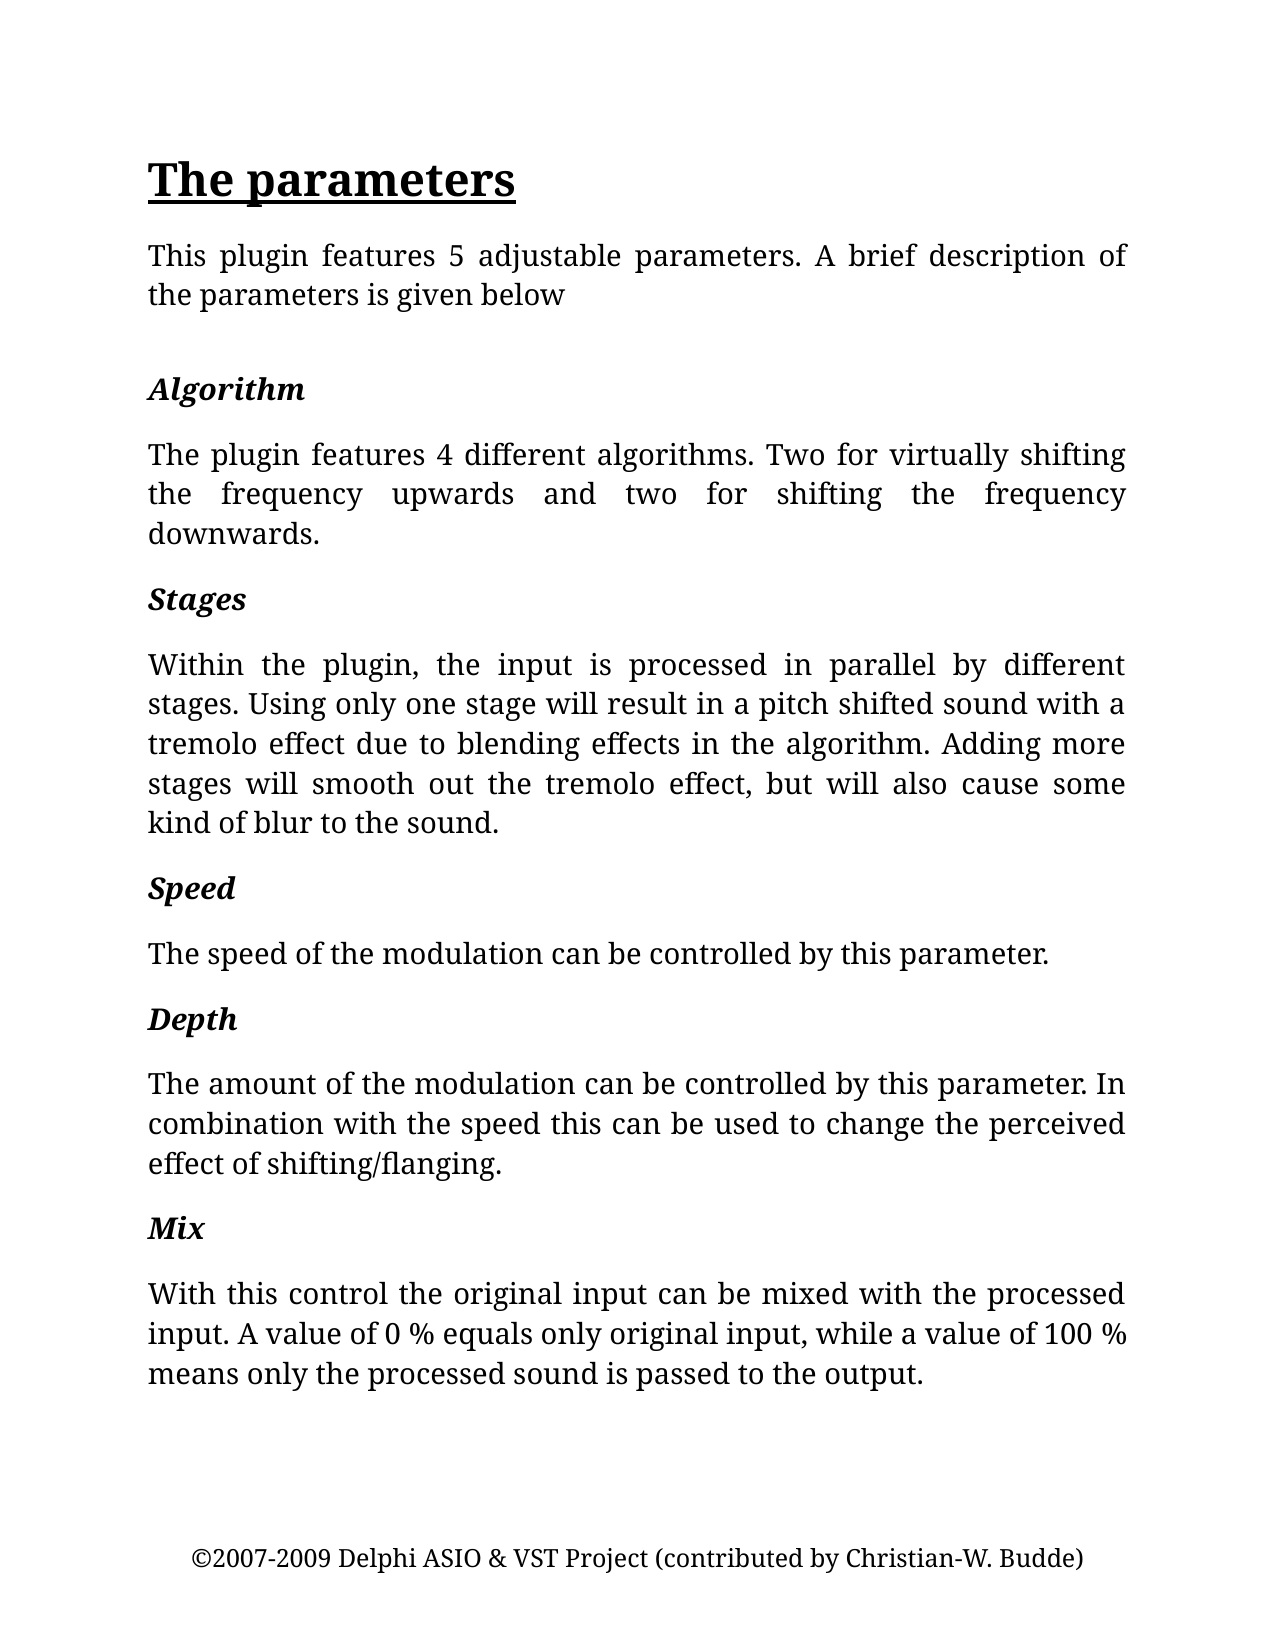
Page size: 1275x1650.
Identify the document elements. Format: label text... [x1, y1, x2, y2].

text Within the plugin, the input is processed in parallel by different stages. Using only one stage will result in a pitch shifted sound with a tremolo effect due to blending effects in the algorithm. Adding more stages will smooth out the tremolo effect, but will also cause some kind of blur to the sound. [148, 644, 1127, 842]
subtitle Speed [148, 867, 1127, 908]
text With this control the original input can be mixed with the processed input. A value of 0 % equals only original input, while a value of 100 % means only the processed sound is passed to the output. [148, 1273, 1127, 1393]
text This plugin features 5 adjustable parameters. A brief description of the parameters is given below [148, 235, 1127, 314]
subtitle Stages [148, 578, 1127, 619]
text The amount of the modulation can be controlled by this parameter. In combination with the speed this can be used to change the perceived effect of shifting/flanging. [148, 1064, 1127, 1183]
subtitle The parameters [148, 148, 1127, 210]
subtitle Mix [148, 1208, 1127, 1248]
text The speed of the modulation can be controlled by this parameter. [148, 933, 1127, 973]
subtitle Algorithm [148, 368, 1127, 409]
subtitle Depth [148, 998, 1127, 1039]
text The plugin features 4 different algorithms. Two for virtually shifting the frequency upwards and two for shifting the frequency downwards. [148, 434, 1127, 553]
